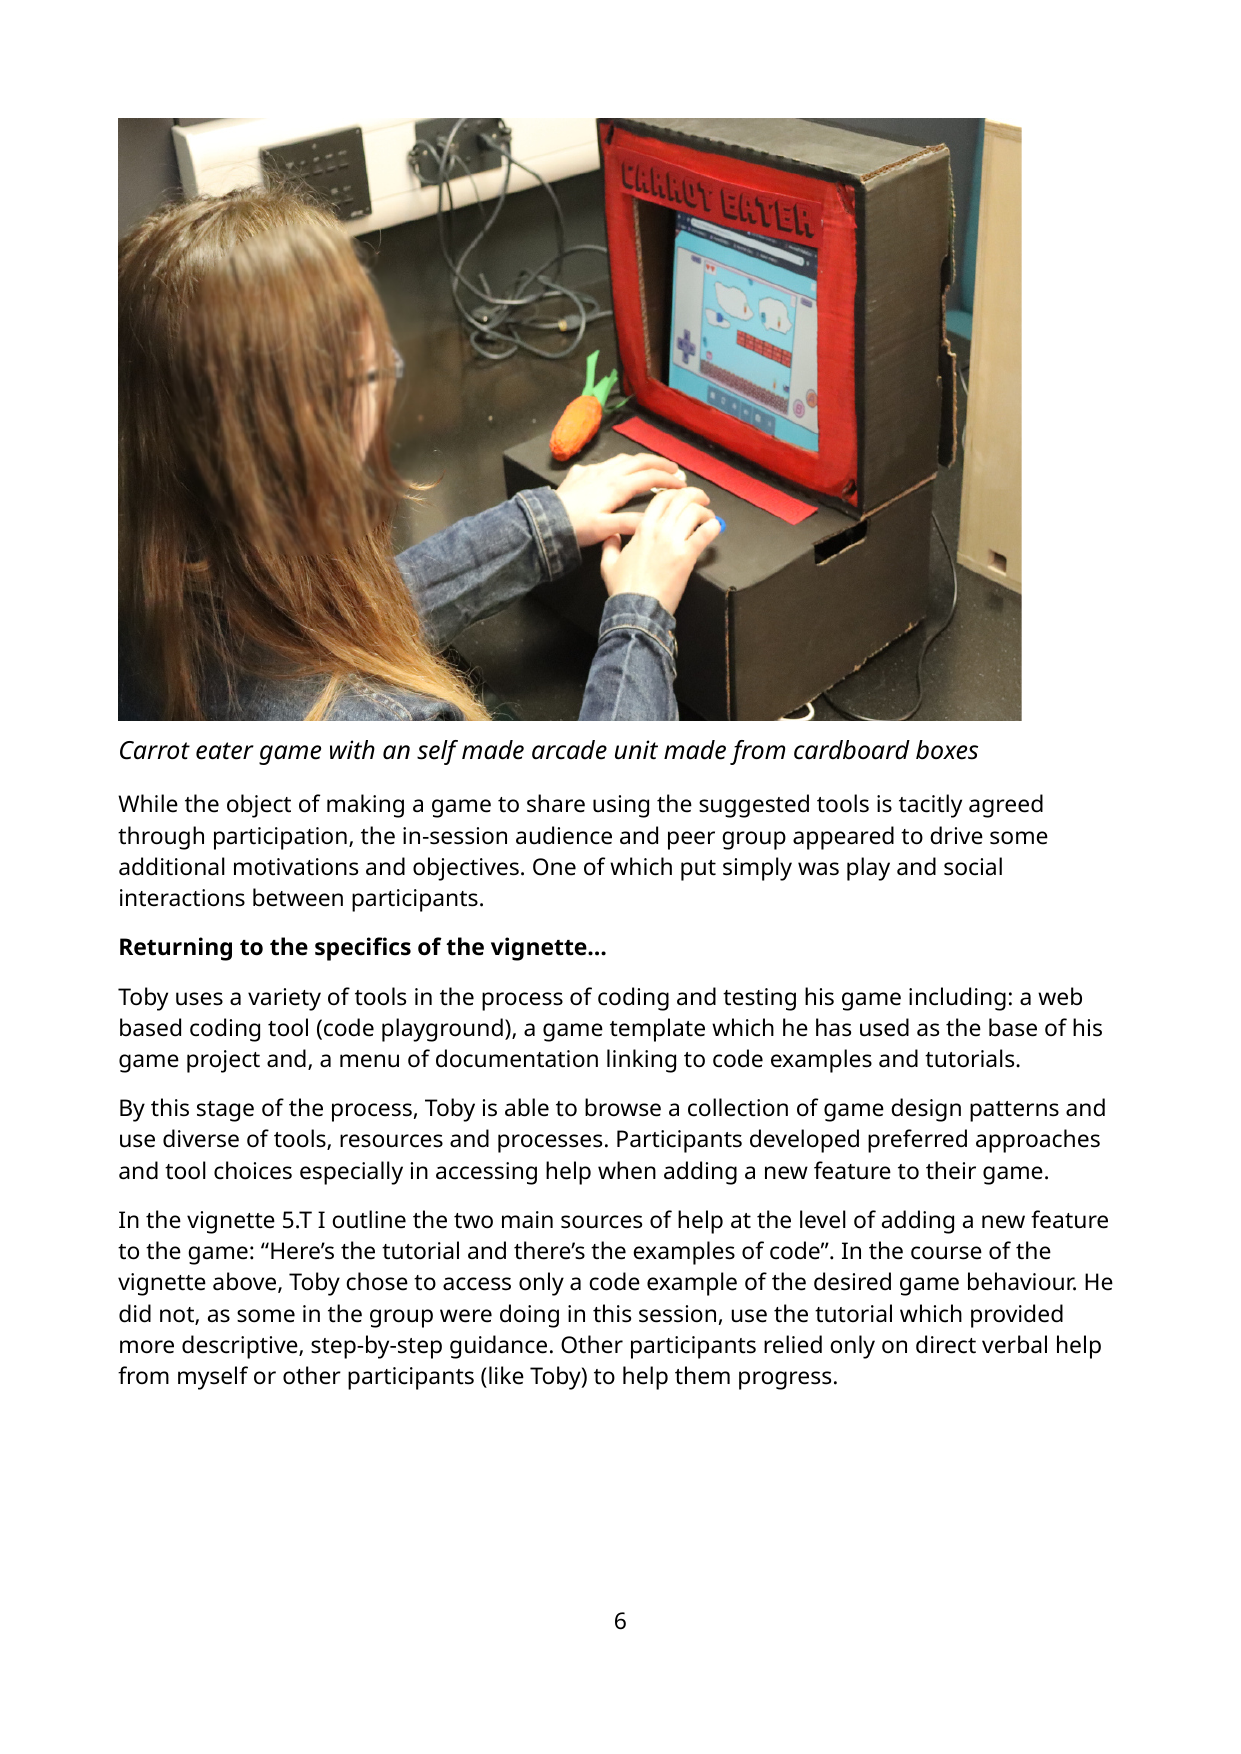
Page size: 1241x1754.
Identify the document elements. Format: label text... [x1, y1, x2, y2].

text Carrot eater game with an self made arcade unit made from cardboard boxes [118, 733, 1122, 767]
text By this stage of the process, Toby is able to browse a collection of game design patterns and use diverse of tools, resources and processes. Participants developed preferred approaches and tool choices especially in accessing help when adding a new feature to their game. [118, 1092, 1122, 1186]
picture [118, 118, 1022, 721]
text Returning to the specifics of the vignette… [118, 931, 1122, 963]
text In the vignette 5.T I outline the two main sources of help at the level of adding a new feature to the game: “Here’s the tutorial and there’s the examples of code”. In the course of the vignette above, Toby chose to access only a code example of the desired game behaviour. He did not, as some in the group were doing in this session, use the tutorial which provided more descriptive, step-by-step guidance. Other participants relied only on direct verbal help from myself or other participants (like Toby) to help them progress. [118, 1204, 1122, 1391]
text While the object of making a game to share using the suggested tools is tacitly agreed through participation, the in-session audience and peer group appeared to drive some additional motivations and objectives. One of which put simply was play and social interactions between participants. [118, 788, 1122, 913]
text Toby uses a variety of tools in the process of coding and testing his game including: a web based coding tool (code playground), a game template which he has used as the base of his game project and, a menu of documentation linking to code examples and tutorials. [118, 981, 1122, 1074]
